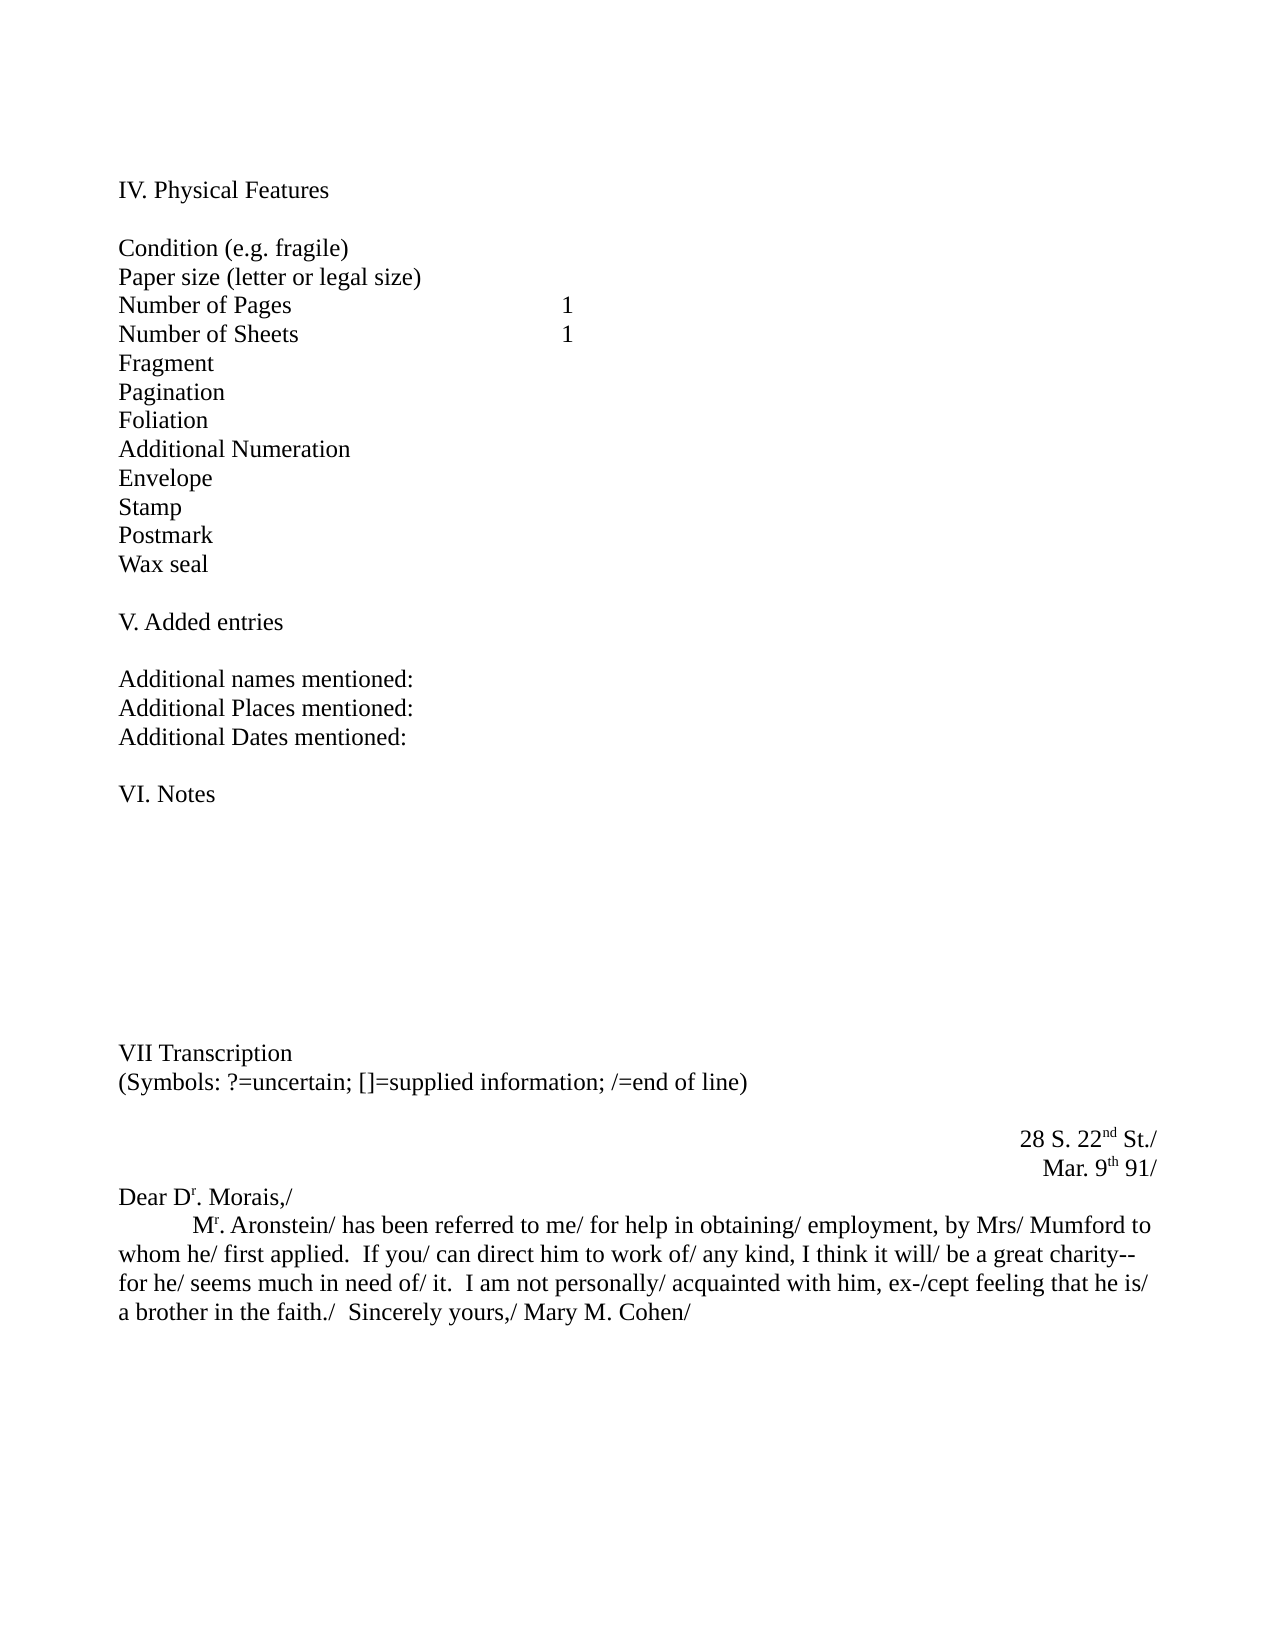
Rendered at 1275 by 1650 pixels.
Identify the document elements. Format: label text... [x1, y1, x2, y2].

text Additional Numeration [118, 434, 1157, 463]
text V. Added entries [118, 607, 1157, 636]
text Envelope [118, 463, 1157, 492]
text Fragment [118, 348, 1157, 377]
text Postma rk [118, 521, 1157, 549]
text Number of Pages 1 [118, 291, 1157, 319]
text IV. Physical Features [118, 176, 1157, 204]
text Additional Places mentioned: [118, 693, 1157, 722]
text Foliation [118, 406, 1157, 434]
text Additional Dates mentioned: [118, 722, 1157, 751]
text VII Transcription [118, 1038, 1157, 1067]
text Dear Dr. Morais,/ [118, 1182, 1157, 1211]
text Mr. Aronstein/ has been referred to me/ for help in obtaining/ employment, by Mrs/ Mumford to whom he/ first applied. If you/ can direct him to work of/ any kind, I think it will/ be a great charity--for he/ seems much in need of/ it. I am not personally/ acquainted with him, ex-/cept feeling that he is/ a brother in the faith./ Sincerely yours,/ Mary M. Cohen/ [118, 1211, 1157, 1326]
text 28 S. 22nd St./ [118, 1124, 1157, 1153]
text Mar. 9th 91/ [118, 1153, 1157, 1182]
text Paper size (letter or legal size) [118, 262, 1157, 291]
text Stamp [118, 492, 1157, 521]
text Condition (e.g. fragile) [118, 233, 1157, 262]
text VI. Notes [118, 779, 1157, 808]
text (Symbols: ?=uncertain; []=supplied information; /=end of line) [118, 1067, 1157, 1096]
text Wax seal [118, 549, 1157, 578]
text Additional names mentioned: [118, 664, 1157, 693]
text Pagination [118, 377, 1157, 406]
text Number of Sheets 1 [118, 319, 1157, 348]
